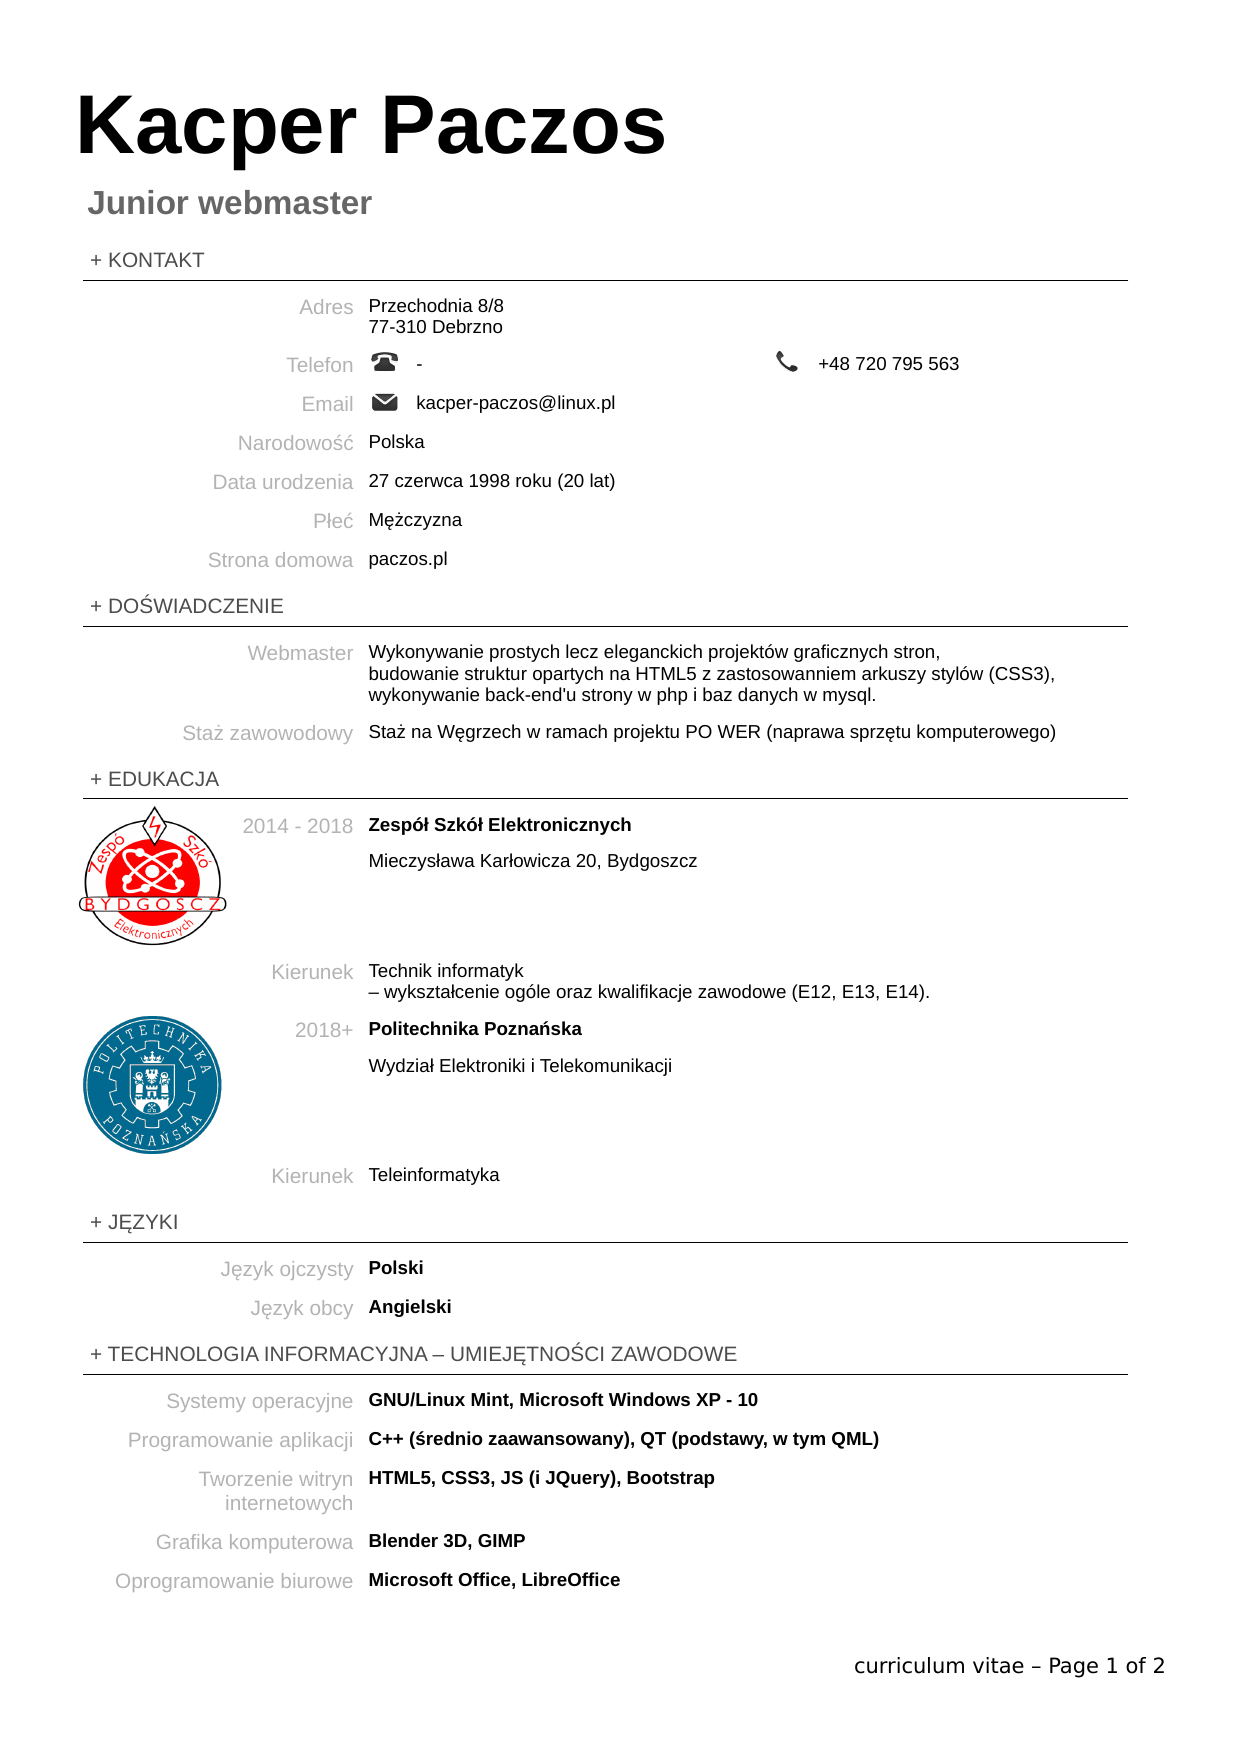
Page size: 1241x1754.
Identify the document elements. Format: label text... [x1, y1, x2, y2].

table_cell + EDUKACJA [75, 752, 1136, 806]
table_cell [361, 345, 408, 384]
table_cell paczos.pl [361, 540, 1136, 579]
table_cell [763, 345, 811, 384]
table_cell Mężczyzna [361, 501, 1136, 540]
table_cell + JĘZYKI [75, 1195, 1136, 1249]
table_cell Programowanie aplikacji [75, 1420, 361, 1459]
picture [78, 1010, 227, 1160]
picture [368, 345, 401, 378]
table_cell Przechodnia 8/8 77-310 Debrzno [361, 287, 1136, 345]
table_cell Staż na Węgrzech w ramach projektu PO WER (naprawa sprzętu komputerowego) [361, 713, 1136, 752]
table_cell Strona domowa [75, 540, 361, 579]
table_cell Email [75, 384, 361, 423]
table_cell Teleinformatyka [361, 1156, 1136, 1195]
table_cell Płeć [75, 501, 361, 540]
table_header Kacper Paczos Junior webmaster [75, 75, 941, 233]
table_cell Zespół Szkół Elektronicznych Mieczysława Karłowicza 20, Bydgoszcz [361, 806, 1136, 952]
table_cell Webmaster [75, 633, 361, 713]
table_cell + KONTAKT [75, 233, 1136, 287]
table_cell 2014 - 2018 [75, 806, 361, 952]
table_cell Polska [361, 423, 1136, 462]
table_cell Polski [361, 1249, 1136, 1288]
table_cell kacper-paczos@linux.pl [409, 384, 1136, 423]
table_cell 27 czerwca 1998 roku (20 lat) [361, 462, 1136, 501]
picture [368, 384, 402, 418]
table_cell 2018+ [227, 1010, 361, 1156]
table_cell Oprogramowanie biurowe [75, 1561, 361, 1600]
table_cell Angielski [361, 1288, 1136, 1327]
table_cell Wykonywanie prostych lecz eleganckich projektów graficznych stron, budowanie struktur opartych na HTML5 z zastosowanniem arkuszy stylów (CSS3), wykonywanie back-end'u strony w php i baz danych w mysql. [361, 633, 1136, 713]
table_cell Telefon [75, 345, 361, 384]
picture [770, 345, 804, 378]
table_cell - [409, 345, 763, 384]
table_cell + TECHNOLOGIA INFORMACYJNA – UMIEJĘTNOŚCI ZAWODOWE [75, 1327, 1136, 1381]
table_cell Technik informatyk – wykształcenie ogóle oraz kwalifikacje zawodowe (E12, E13, E14). [361, 952, 1136, 1010]
picture [76, 805, 229, 946]
table_cell GNU/Linux Mint, Microsoft Windows XP - 10 [361, 1381, 1136, 1420]
table_cell Staż zawowodowy [75, 713, 361, 752]
table_cell Systemy operacyjne [75, 1381, 361, 1420]
table_cell HTML5, CSS3, JS (i JQuery), Bootstrap [361, 1459, 1136, 1522]
table_cell Kierunek [75, 952, 361, 1010]
table_cell C++ (średnio zaawansowany), QT (podstawy, w tym QML) [361, 1420, 1136, 1459]
table_cell Blender 3D, GIMP [361, 1522, 1136, 1561]
table_cell Narodowość [75, 423, 361, 462]
table_cell + DOŚWIADCZENIE [75, 579, 1136, 633]
table_cell Adres [75, 287, 361, 345]
table_cell Grafika komputerowa [75, 1522, 361, 1561]
table_cell Kierunek [75, 1156, 361, 1195]
table_cell Język ojczysty [75, 1249, 361, 1288]
table_cell Język obcy [75, 1288, 361, 1327]
table_cell +48 720 795 563 [811, 345, 1136, 384]
table_cell Data urodzenia [75, 462, 361, 501]
table_header [941, 75, 1136, 233]
table_cell Tworzenie witryn internetowych [75, 1459, 361, 1522]
table_cell Microsoft Office, LibreOffice [361, 1561, 1136, 1600]
table_cell [361, 384, 408, 423]
table_cell Politechnika Poznańska Wydział Elektroniki i Telekomunikacji [361, 1010, 1136, 1156]
